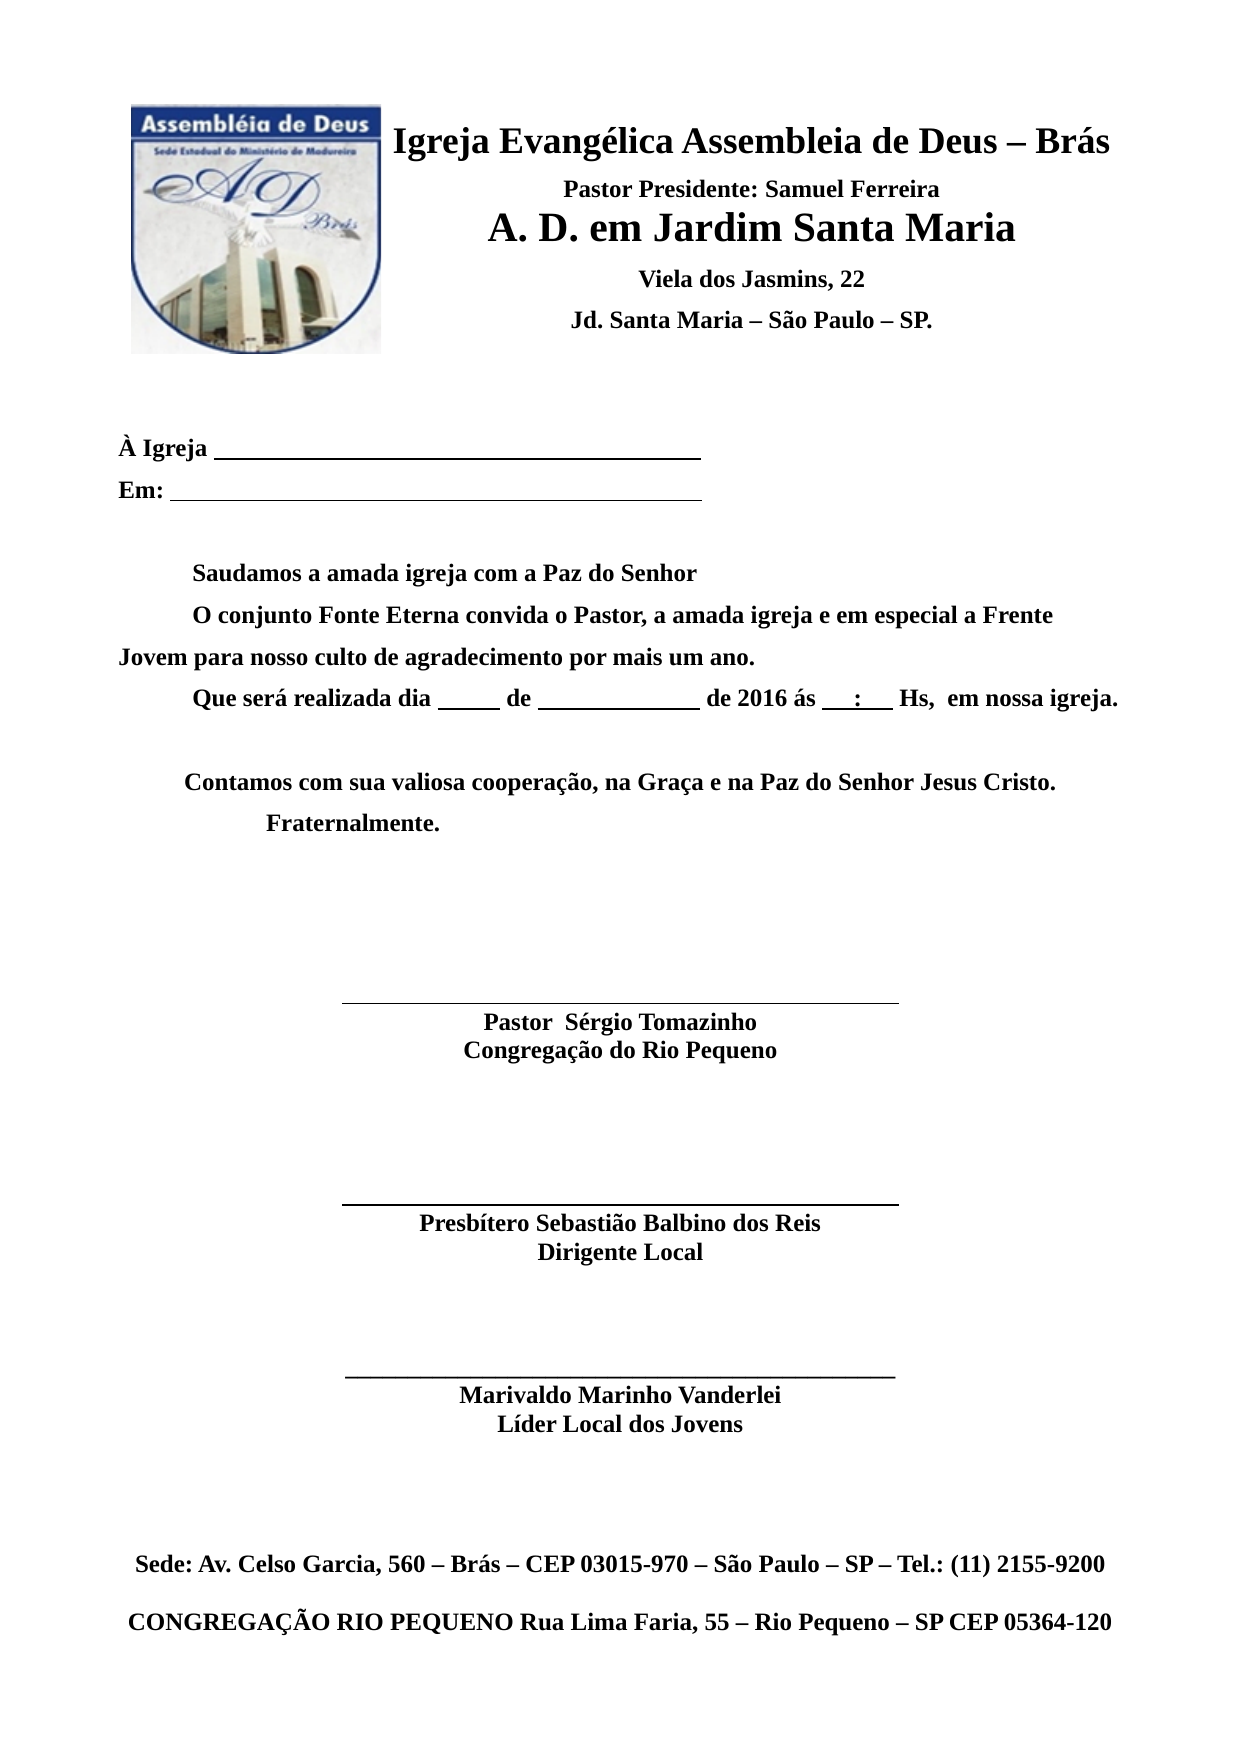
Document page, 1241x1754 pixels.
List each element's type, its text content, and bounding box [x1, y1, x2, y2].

text Presbítero Sebastião Balbino dos Reis [118, 1208, 1122, 1237]
text Líder Local dos Jovens [118, 1409, 1122, 1438]
text O conjunto Fonte Eterna convida o Pastor, a amada igreja e em especial a Frente Jovem para nosso culto de agradecimento por mais um ano. [118, 587, 1122, 670]
text Contamos com sua valiosa cooperação, na Graça e na Paz do Senhor Jesus Cristo. [118, 754, 1122, 795]
text Dirigente Local [118, 1237, 1122, 1265]
text Saudamos a amada igreja com a Paz do Senhor [118, 545, 1122, 587]
text Fraternalmente. [118, 795, 1122, 837]
text [118, 203, 131, 251]
text Marivaldo Marinho Vanderlei [118, 1380, 1122, 1409]
text A. D. em Jardim Santa Maria [382, 203, 1122, 251]
text Viela dos Jasmins, 22 [382, 251, 1122, 292]
text À Igreja [118, 420, 1122, 462]
text Igreja Evangélica Assembleia de Deus – Brás [382, 118, 1122, 161]
text Em: [118, 462, 1122, 504]
picture [131, 104, 382, 354]
text Jd. Santa Maria – São Paulo – SP. [382, 292, 1122, 334]
text ____________________________________________ [118, 1352, 1122, 1380]
text Pastor Sérgio Tomazinho [118, 1007, 1122, 1035]
text Congregação do Rio Pequeno [118, 1035, 1122, 1064]
text Pastor Presidente: Samuel Ferreira [382, 161, 1122, 203]
text [118, 251, 131, 292]
text Que será realizada dia de de 2016 ás : Hs, em nossa igreja. [118, 670, 1122, 712]
